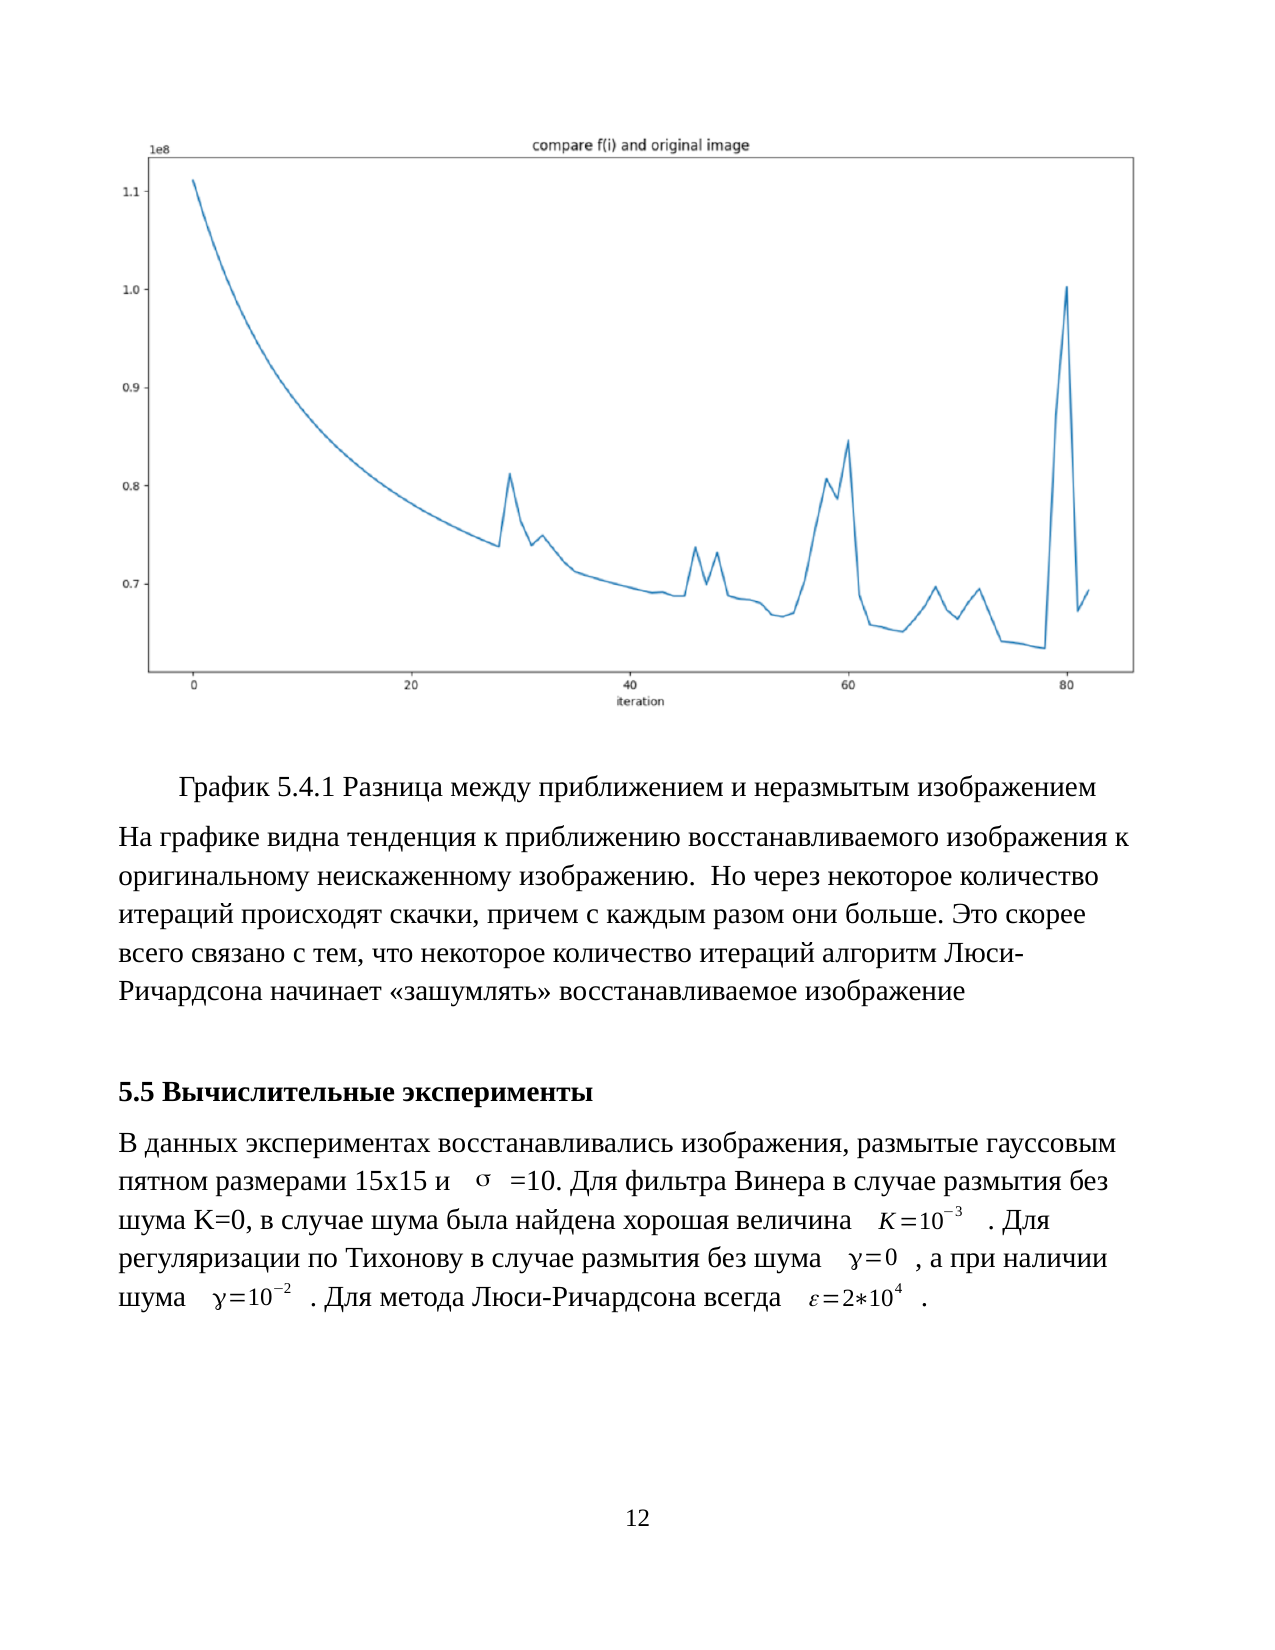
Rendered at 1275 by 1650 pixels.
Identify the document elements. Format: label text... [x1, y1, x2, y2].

text График 5.4.1 Разница между приближением и неразмытым изображением [118, 769, 1157, 802]
text В данных экспериментах восстанавливались изображения, размытые гауссовым пятном размерами 15x15 и =10. Для фильтра Винера в случае размытия без шума K=0, в случае шума была найдена хорошая величина . Для регуляризации по Тихонову в случае размытия без шума , а при наличии шума . Для метода Люси-Ричардсона всегда . [118, 1125, 1157, 1312]
text 5.5 Вычислительные эксперименты [118, 1074, 1157, 1108]
text На графике видна тенденция к приближению восстанавливаемого изображения к оригинальному неискаженному изображению. Но через некоторое количество итераций происходят скачки, причем с каждым разом они больше. Это скорее всего связано с тем, что некоторое количество итераций алгоритм Люси-Ричардсона начинает «зашумлять» восстанавливаемое изображение [118, 819, 1157, 1007]
picture [118, 118, 1157, 714]
